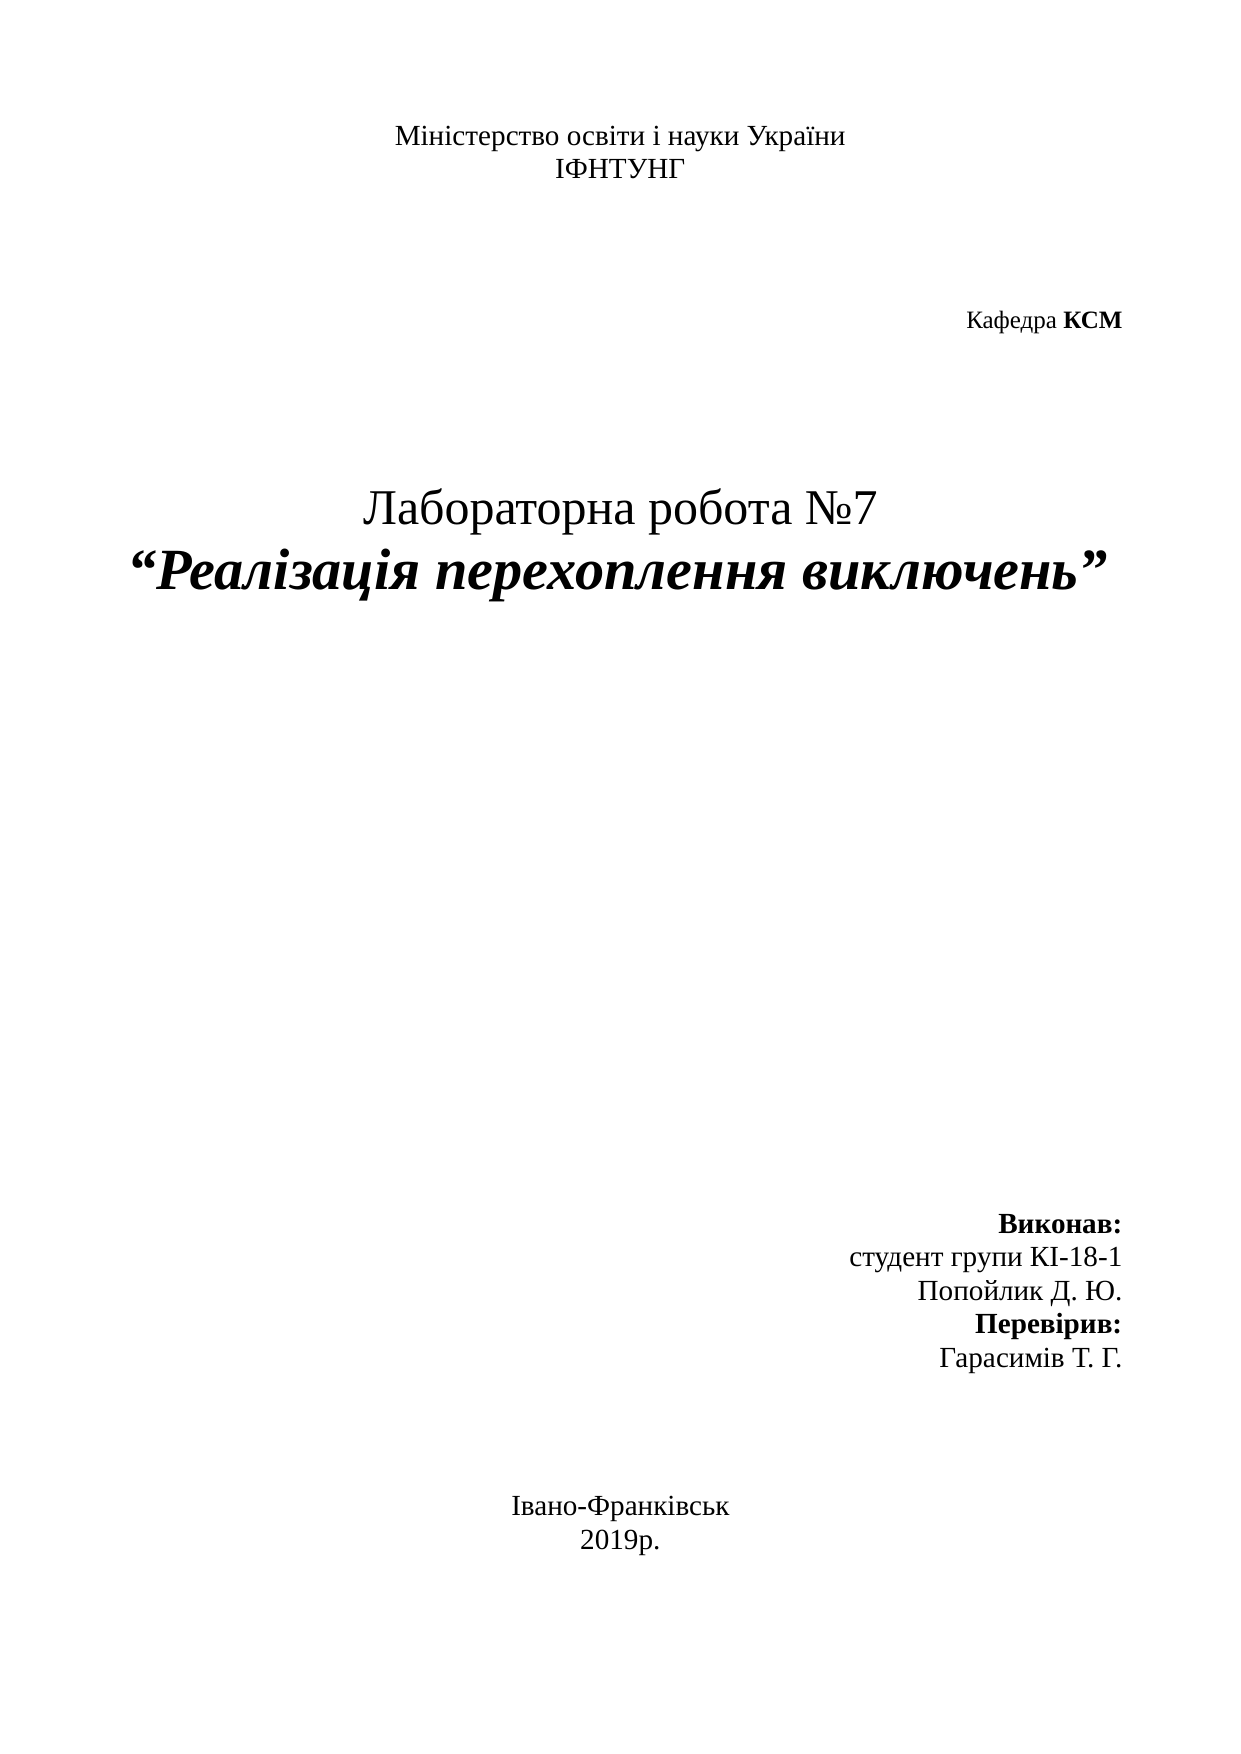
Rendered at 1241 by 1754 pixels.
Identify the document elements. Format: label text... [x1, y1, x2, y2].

text Перевірив: Гарасимів Т. Г. [118, 1306, 1122, 1373]
text Кафедра КСМ [118, 305, 1122, 334]
text Івано-Франківськ [118, 1488, 1122, 1522]
text Лабораторна робота №7 [118, 477, 1122, 535]
text “Реалізація перехоплення виключень” [118, 535, 1122, 602]
text студент групи КІ-18-1 [118, 1239, 1122, 1273]
text Міністерство освіти і науки України [118, 118, 1122, 152]
text Попойлик Д. Ю. [118, 1273, 1122, 1306]
text ІФНТУНГ [118, 152, 1122, 185]
text 2019р. [118, 1522, 1122, 1556]
text Виконав: [118, 1206, 1122, 1239]
